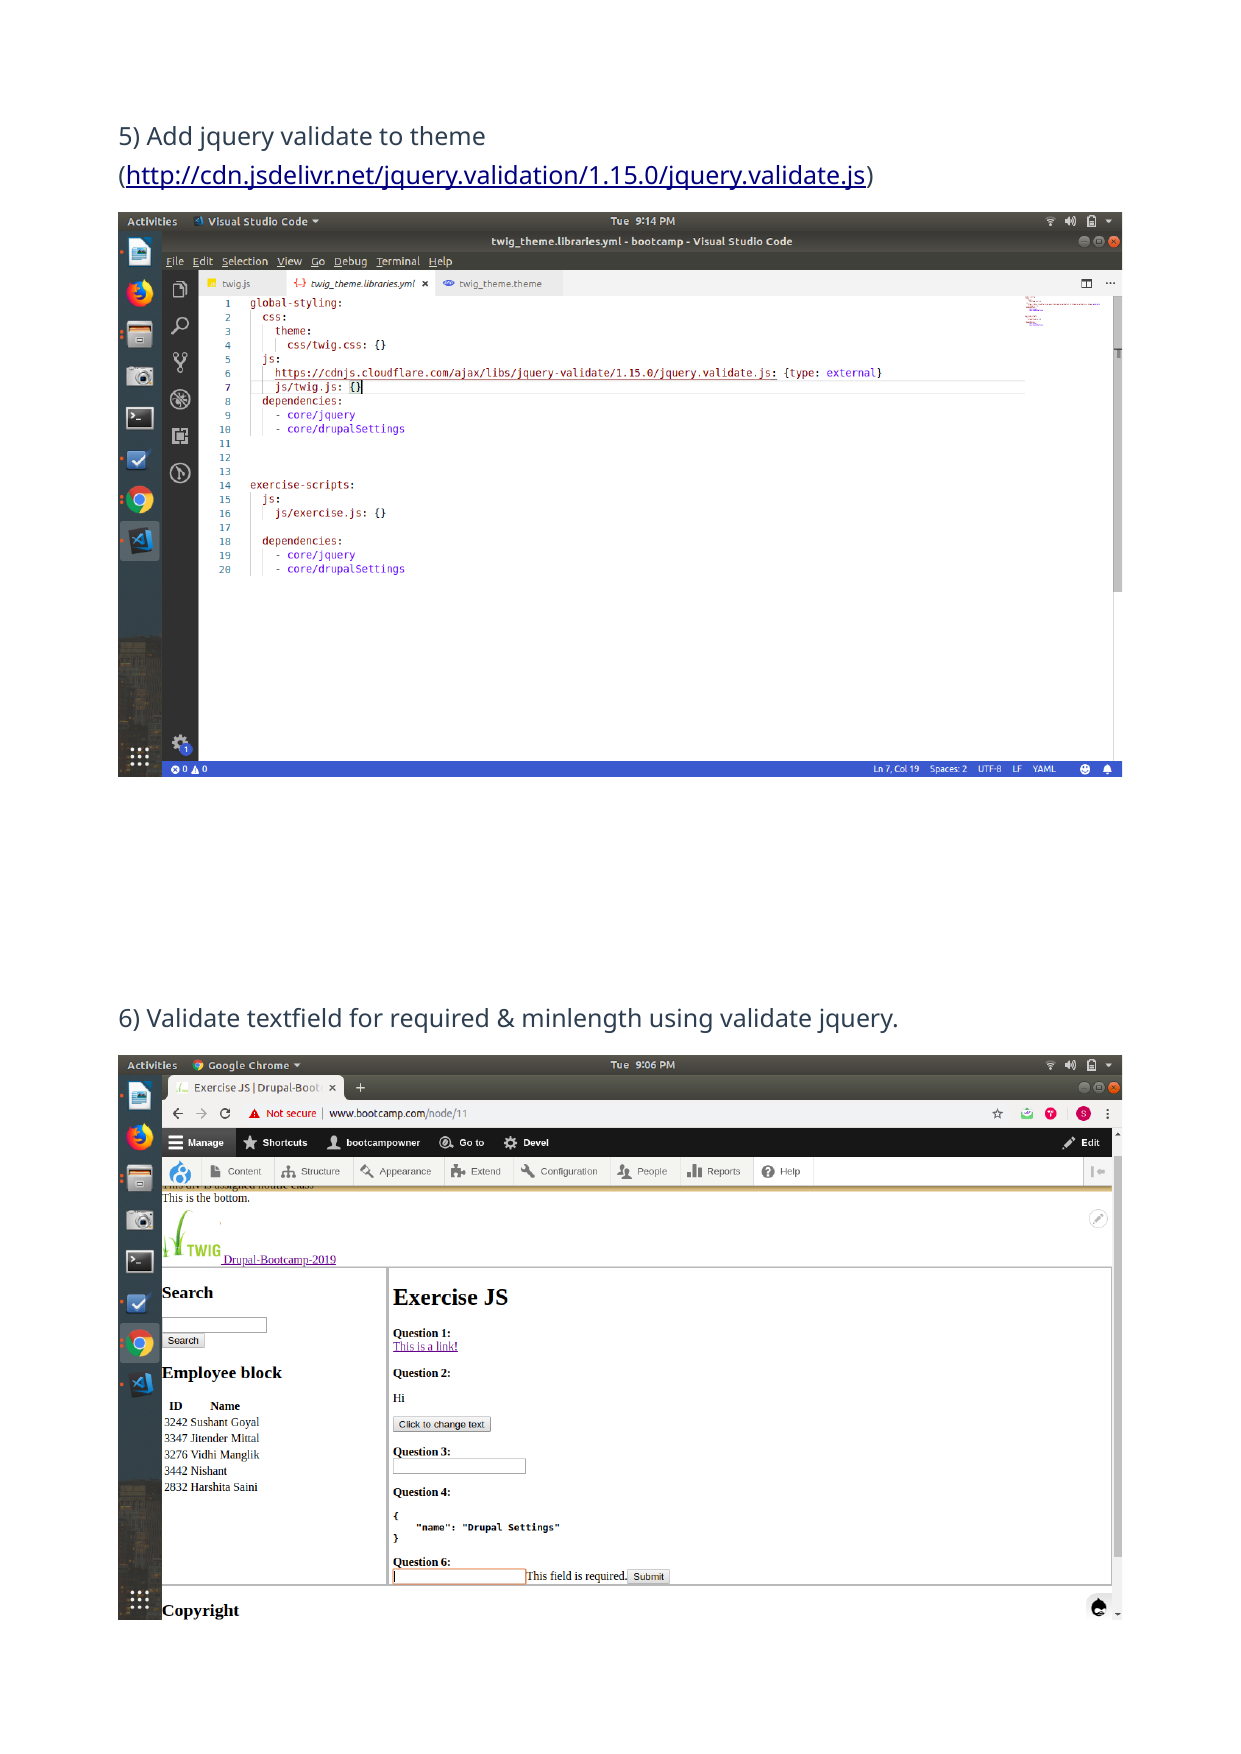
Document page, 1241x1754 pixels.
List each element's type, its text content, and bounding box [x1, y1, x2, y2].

picture [118, 212, 1123, 777]
text 5) Add jquery validate to theme (http://cdn.jsdelivr.net/jquery.validation/1.15.0/jquery.validate.js) [118, 118, 1122, 191]
picture [118, 1055, 1123, 1620]
text 6) Validate textfield for required & minlength using validate jquery. [118, 1001, 1122, 1035]
